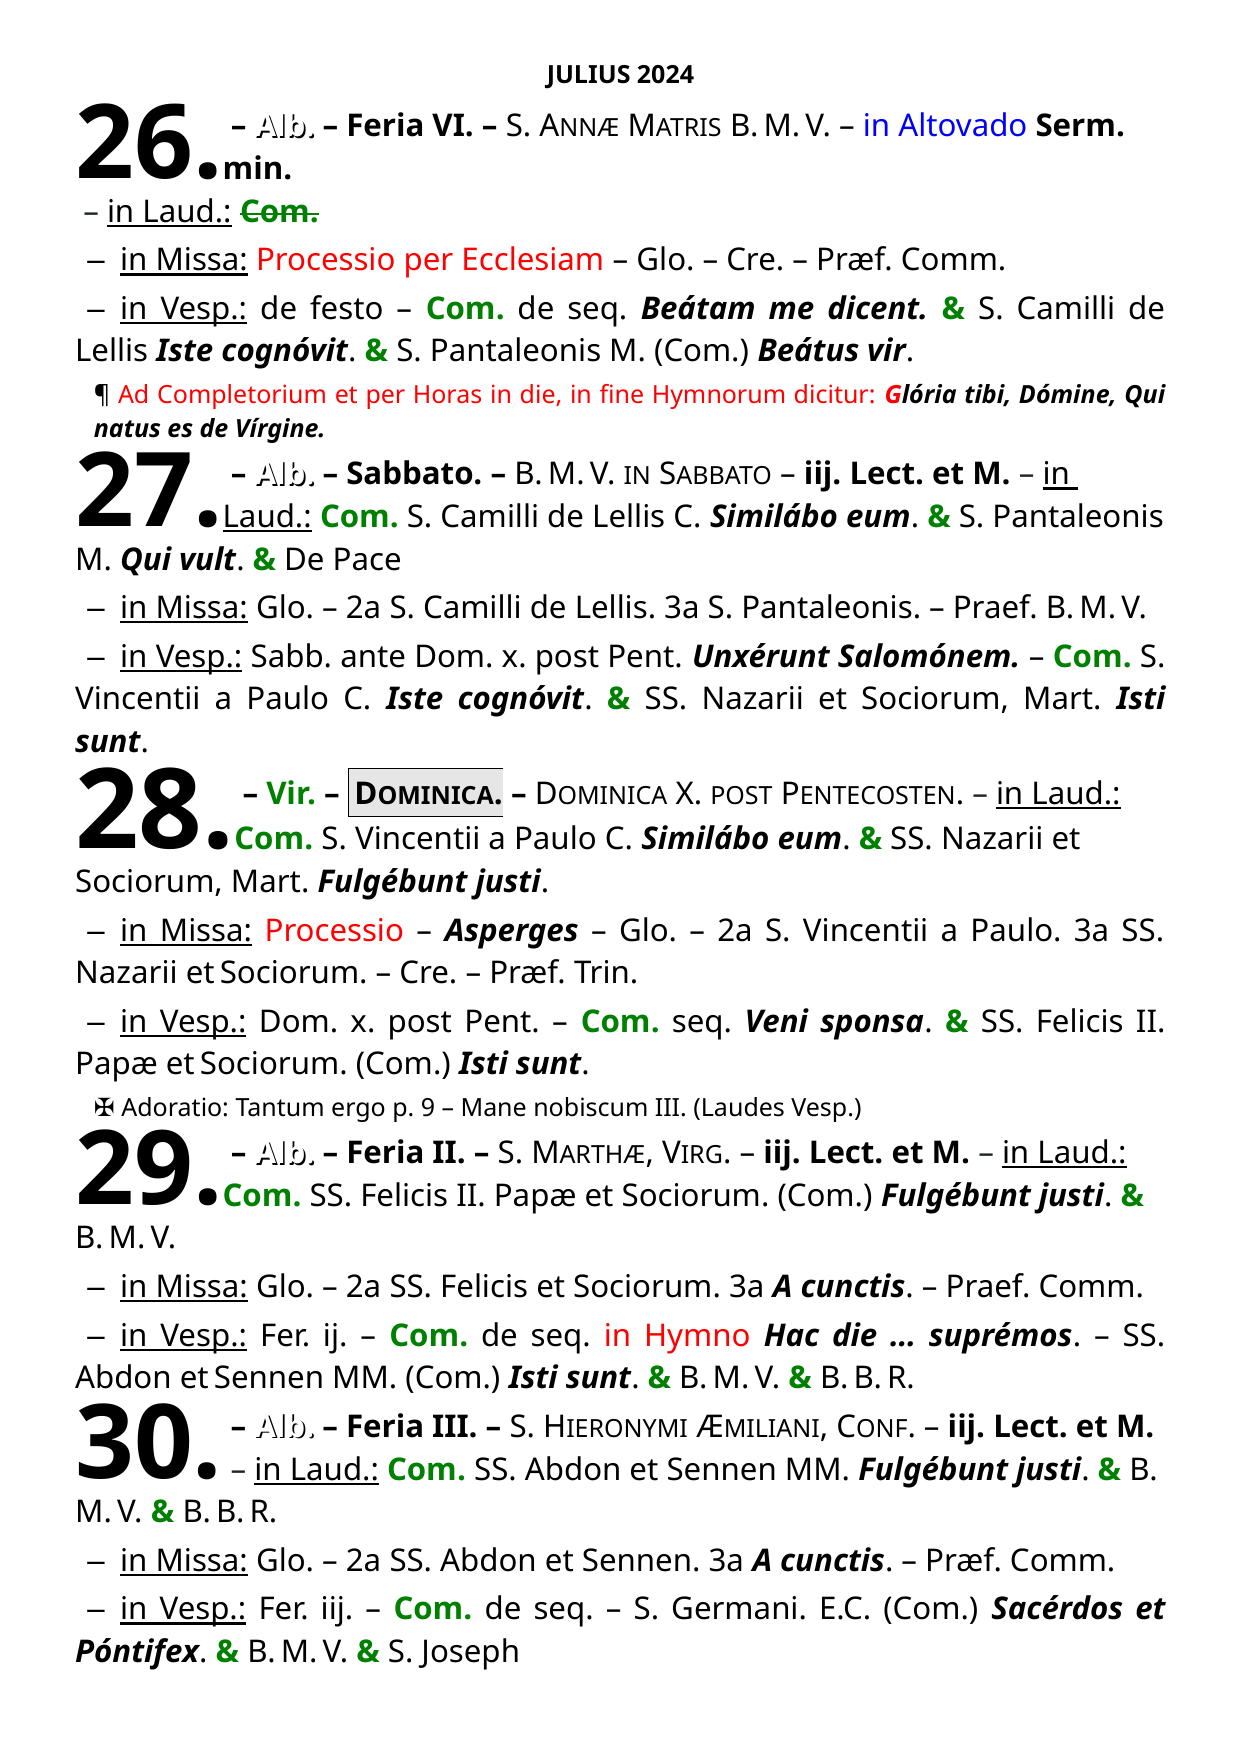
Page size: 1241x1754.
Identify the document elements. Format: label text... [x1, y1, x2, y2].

list in Missa: Processio – Asperges – Glo. – 2a S. Vincentii a Paulo. 3a SS. Nazarii et Sociorum. – Cre. – Præf. Trin. [75, 907, 1166, 993]
list in Vesp.: de festo – Com. de seq. Beátam me dicent. & S. Camilli de Lellis Iste cognóvit. & S. Pantaleonis M. (Com.) Beátus vir. [75, 286, 1166, 371]
list in Vesp.: Sabb. ante Dom. x. post Pent. Unxérunt Salomónem. – Com. S. Vincentii a Paulo C. Iste cognóvit. & SS. Nazarii et Sociorum, Mart. Isti sunt. [75, 634, 1166, 762]
list in Missa: Glo. – 2a SS. Felicis et Sociorum. 3a A cunctis. – Praef. Comm. [75, 1264, 1166, 1307]
list in Missa: Glo. – 2a S. Camilli de Lellis. 3a S. Pantaleonis. – Praef. B. M. V. [75, 585, 1166, 628]
text 28. – Vir. – Dominica. – Dominica X. post Pentecosten. – in Laud.: Com. S. Vincentii a Paulo C. Similábo eum. & SS. Nazarii et Sociorum, Mart. Fulgébunt justi. [75, 768, 1166, 901]
list in Vesp.: Fer. iij. – Com. de seq. – S. Germani. E.C. (Com.) Sacérdos et Póntifex. & B. M. V. & S. Joseph [75, 1586, 1166, 1672]
list ✠ Adoratio: Tantum ergo p. 9 – Mane nobiscum III. (Laudes Vesp.) [94, 1090, 1166, 1124]
text 29. – Alb. – Feria II. – S. Marthæ, Virg. – iij. Lect. et M. – in Laud.: Com. SS. Felicis II. Papæ et Sociorum. (Com.) Fulgébunt justi. & B. M. V. [75, 1130, 1166, 1258]
text 26. – Alb. – Feria VI. – S. Annæ Matris B. M. V. – in Altovado Serm. min. – in Laud.: Com. [75, 103, 1166, 231]
list in Missa: Glo. – 2a SS. Abdon et Sennen. 3a A cunctis. – Præf. Comm. [75, 1538, 1166, 1580]
list in Vesp.: Fer. ij. – Com. de seq. in Hymno Hac die … suprémos. – SS. Abdon et Sennen MM. (Com.) Isti sunt. & B. M. V. & B. B. R. [75, 1313, 1166, 1398]
text 27. – Alb. – Sabbato. – B. M. V. in Sabbato – iij. Lect. et M. – in Laud.: Com. S. Camilli de Lellis C. Similábo eum. & S. Pantaleonis M. Qui vult. & De Pace [75, 451, 1166, 579]
list ¶ Ad Completorium et per Horas in die, in fine Hymnorum dicitur: Glória tibi, Dómine, Qui natus es de Vírgine. [94, 377, 1166, 445]
list in Missa: Processio per Ecclesiam – Glo. – Cre. – Præf. Comm. [75, 237, 1166, 280]
list in Vesp.: Dom. x. post Pent. – Com. seq. Veni sponsa. & SS. Felicis II. Papæ et Sociorum. (Com.) Isti sunt. [75, 999, 1166, 1084]
text 30. – Alb. – Feria III. – S. Hieronymi Æmiliani, Conf. – iij. Lect. et M. – in Laud.: Com. SS. Abdon et Sennen MM. Fulgébunt justi. & B. M. V. & B. B. R. [75, 1404, 1166, 1532]
